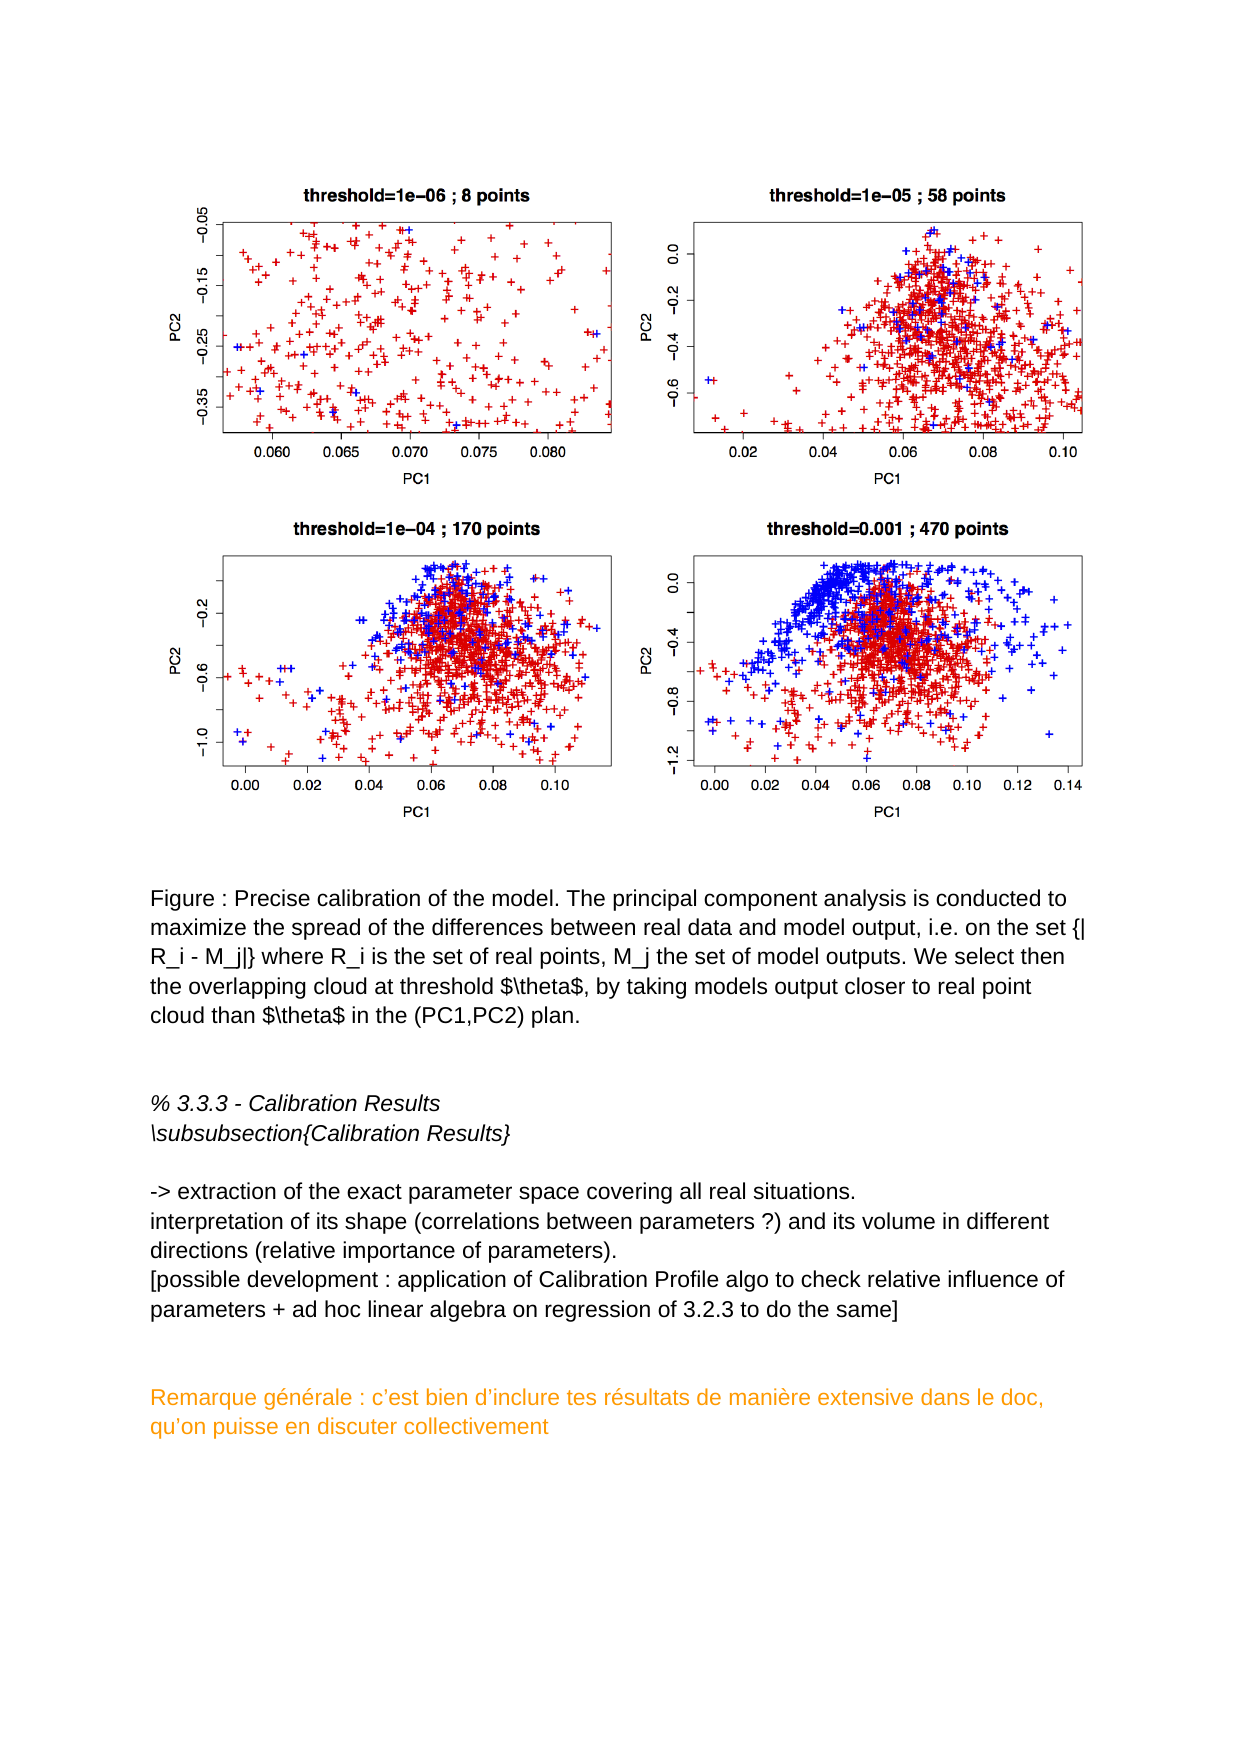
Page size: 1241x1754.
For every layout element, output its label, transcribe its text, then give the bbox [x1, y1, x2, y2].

text interpretation of its shape (correlations between parameters ?) and its volume in different directions (relative importance of parameters). [150, 1208, 1091, 1263]
text \subsubsection{Calibration Results} [150, 1120, 1091, 1146]
text % 3.3.3 - Calibration Results [150, 1091, 1091, 1116]
text [possible development : application of Calibration Profile algo to check relative influence of parameters + ad hoc linear algebra on regression of 3.2.3 to do the same] [150, 1267, 1091, 1322]
text -> extraction of the exact parameter space covering all real situations. [150, 1179, 1091, 1204]
text Figure : Precise calibration of the model. The principal component analysis is conducted to maximize the spread of the differences between real data and model output, i.e. on the set {|R_i - M_j|} where R_i is the set of real points, M_j the set of model outputs. We select then the overlapping cloud at threshold $\theta$, by taking models output closer to real point cloud than $\theta$ in the (PC1,PC2) plan. [150, 885, 1091, 1028]
text Remarque générale : c’est bien d’inclure tes résultats de manière extensive dans le doc, qu’on puisse en discuter collectivement [150, 1384, 1091, 1439]
picture [168, 168, 1109, 834]
